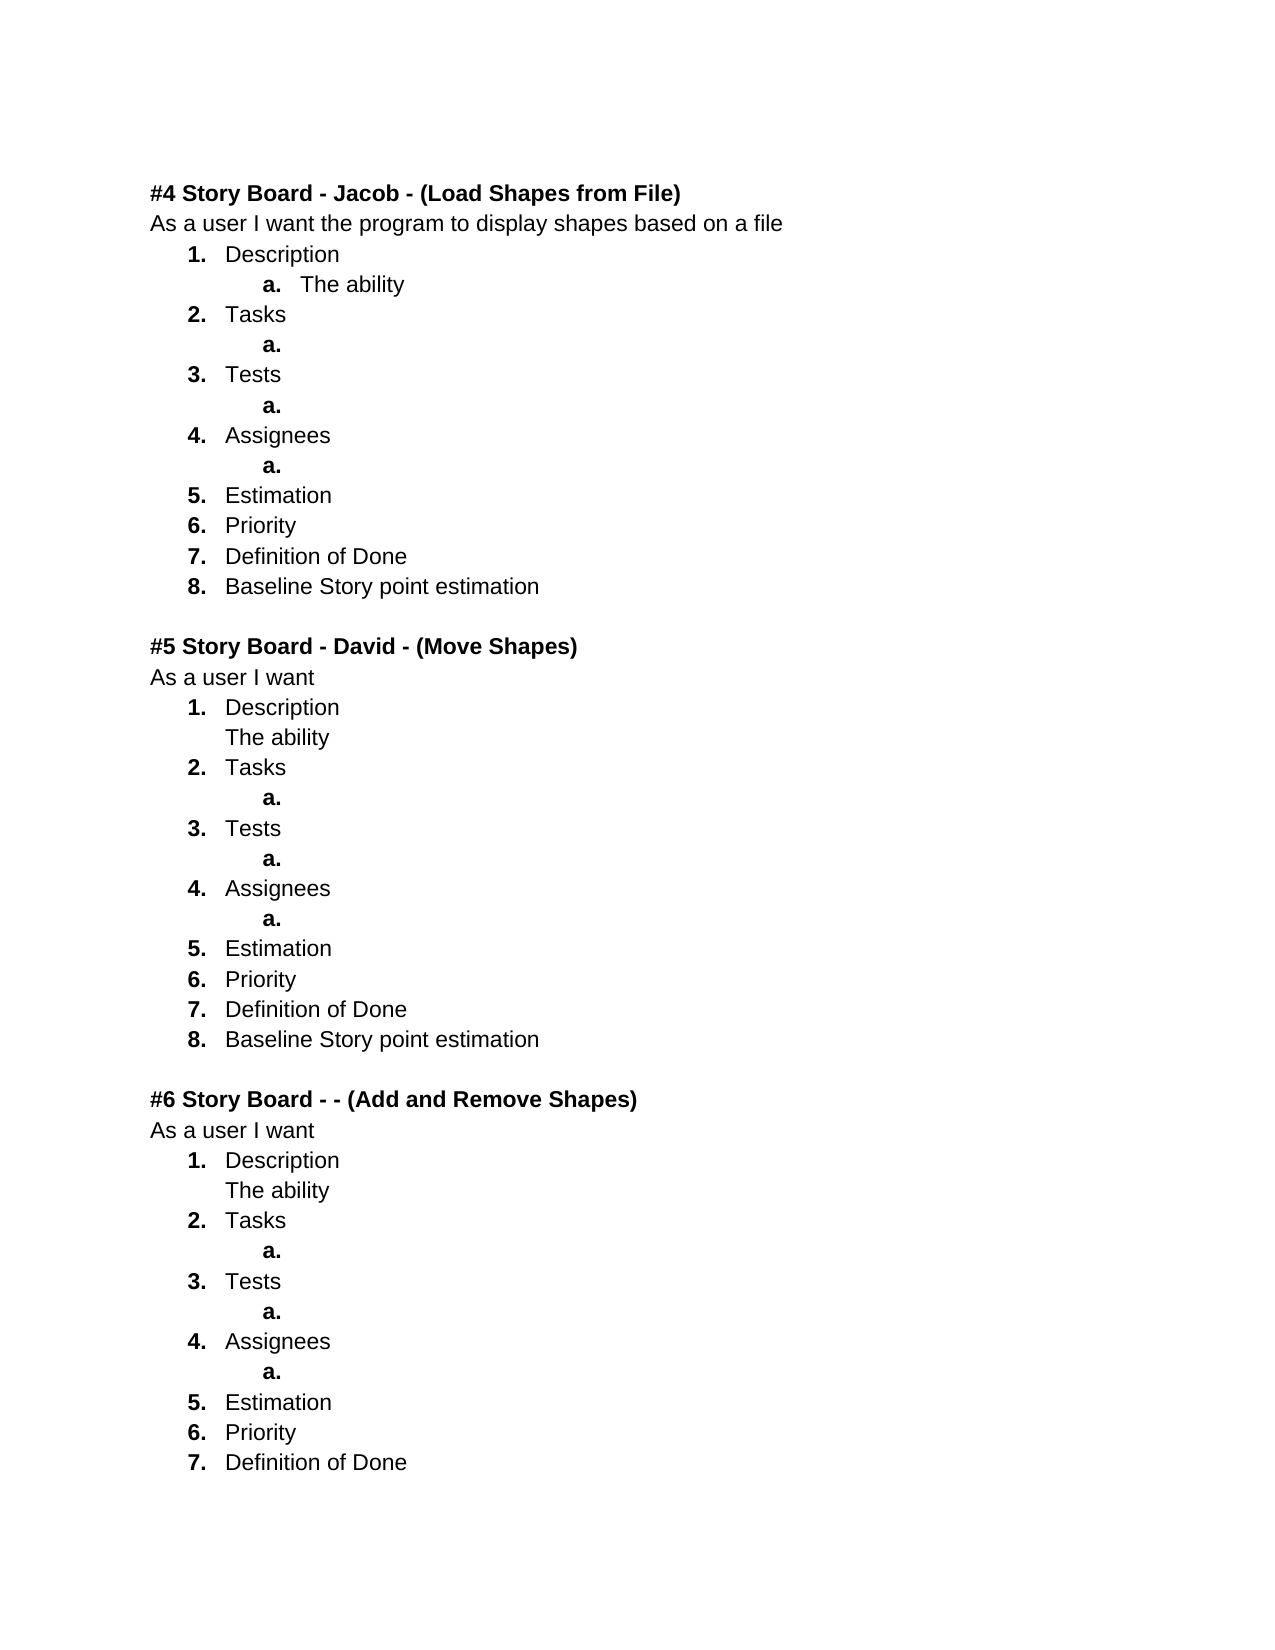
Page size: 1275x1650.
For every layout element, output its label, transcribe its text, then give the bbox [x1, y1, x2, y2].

list Priority [187, 1419, 1125, 1445]
list Description [187, 1147, 1125, 1173]
list Tasks [187, 301, 1125, 327]
list Estimation [187, 1388, 1125, 1415]
list Priority [187, 512, 1125, 539]
list Tests [187, 1268, 1125, 1294]
list Baseline Story point estimation [187, 1026, 1125, 1052]
text #6 Story Board - - (Add and Remove Shapes) [150, 1086, 1125, 1113]
list Tests [187, 814, 1125, 841]
text As a user I want [150, 1117, 1125, 1143]
list Priority [187, 966, 1125, 992]
list Tests [187, 361, 1125, 388]
list Description [187, 241, 1125, 267]
text As a user I want the program to display shapes based on a file [150, 210, 1125, 237]
text The ability [225, 724, 1125, 750]
list Tasks [187, 754, 1125, 781]
list Definition of Done [187, 996, 1125, 1022]
list Description [187, 694, 1125, 720]
list Assignees [187, 875, 1125, 901]
text #5 Story Board - David - (Move Shapes) [150, 633, 1125, 660]
list Definition of Done [187, 543, 1125, 569]
list Estimation [187, 482, 1125, 509]
list Assignees [187, 1328, 1125, 1354]
list The ability [262, 271, 1125, 297]
text #4 Story Board - Jacob - (Load Shapes from File) [150, 180, 1125, 207]
text As a user I want [150, 663, 1125, 690]
list Baseline Story point estimation [187, 573, 1125, 599]
list Assignees [187, 422, 1125, 448]
text The ability [225, 1177, 1125, 1203]
list Tasks [187, 1207, 1125, 1234]
list Estimation [187, 935, 1125, 962]
list Definition of Done [187, 1449, 1125, 1475]
